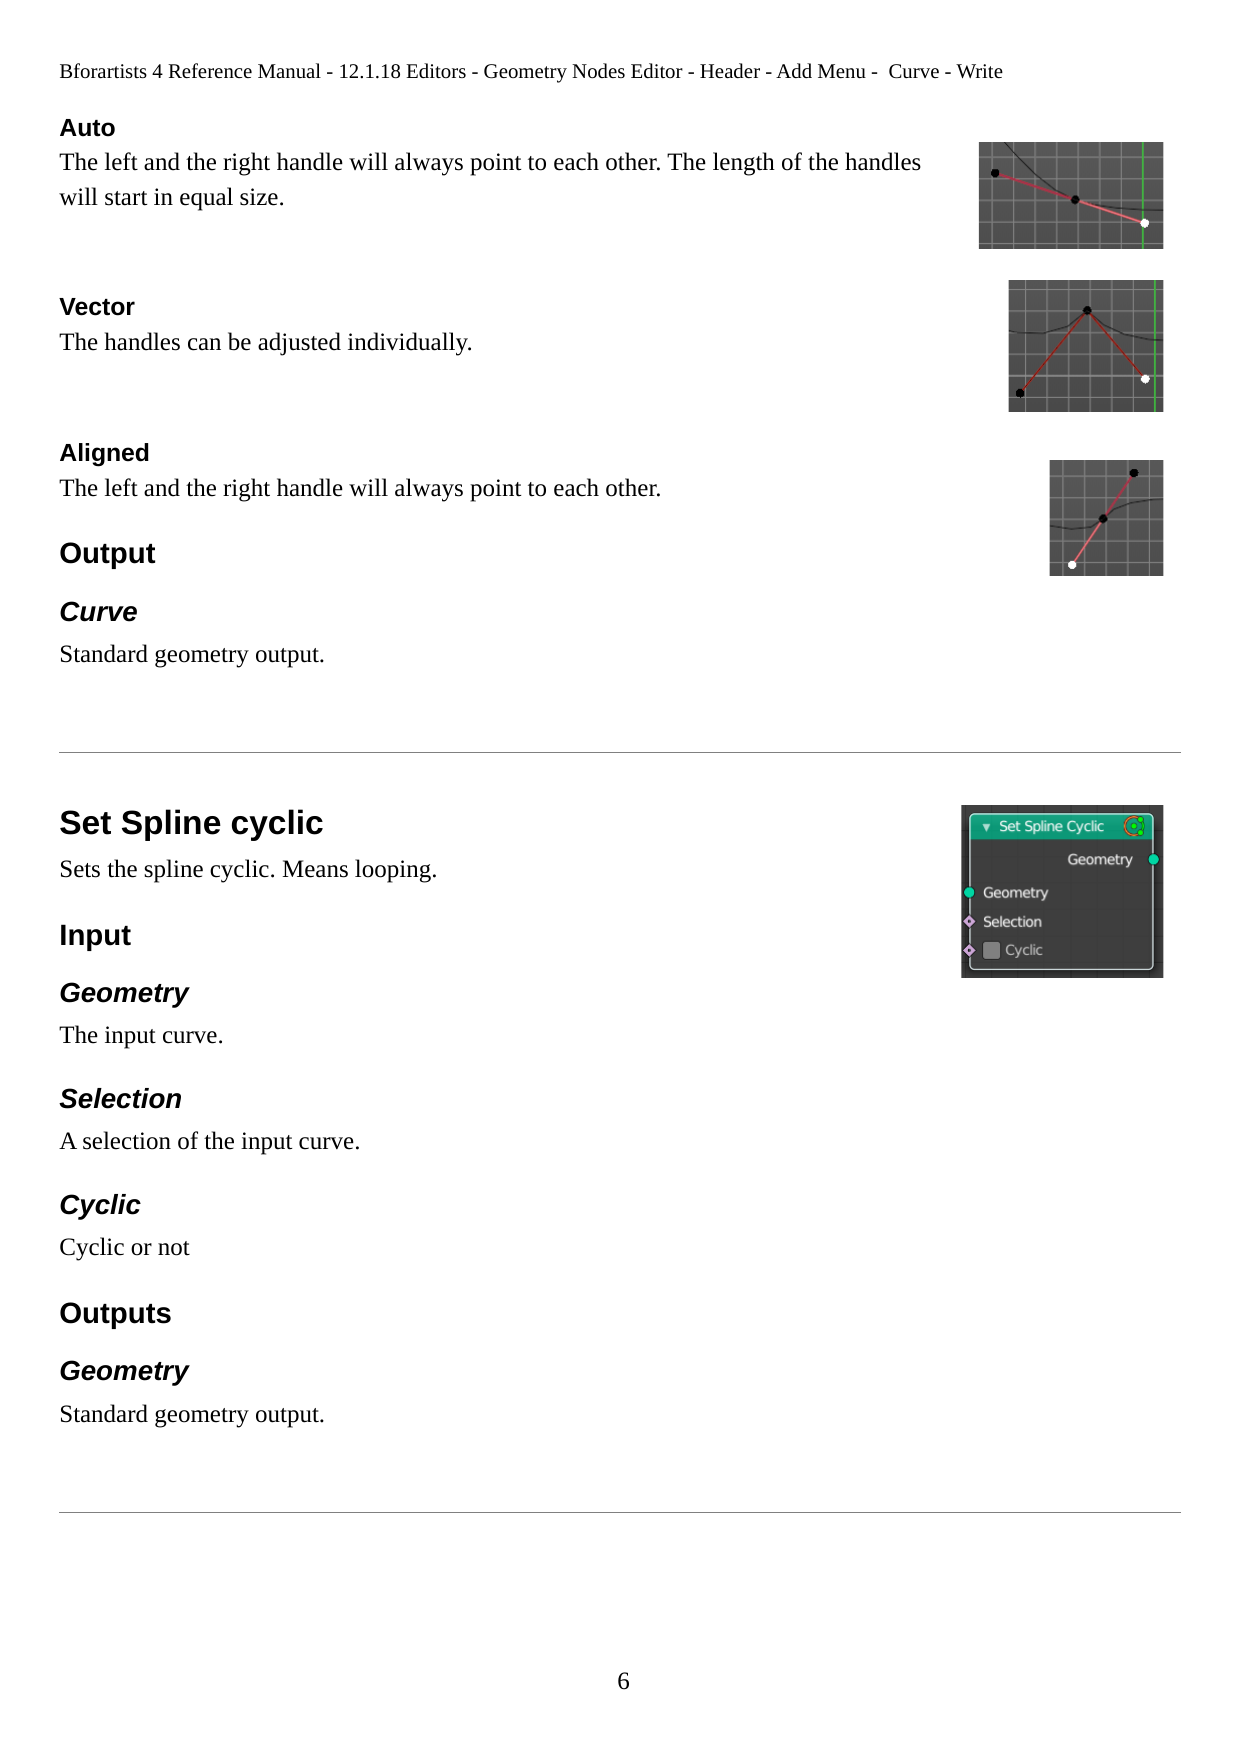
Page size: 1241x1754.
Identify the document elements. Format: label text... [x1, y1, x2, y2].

subtitle Input [59, 917, 961, 951]
subtitle Vector [59, 292, 1008, 321]
subtitle Geometry [59, 976, 1181, 1008]
text Standard geometry output. [59, 639, 1181, 668]
subtitle Outputs [59, 1296, 1181, 1330]
text The left and the right handle will always point to each other. The length of the handles will start in equal size. [59, 147, 978, 211]
subtitle Output [59, 536, 1049, 570]
text A selection of the input curve. [59, 1126, 1181, 1155]
text Sets the spline cyclic. Means looping. [59, 854, 961, 882]
text Cyclic or not [59, 1232, 1181, 1261]
subtitle Aligned [59, 438, 1181, 466]
subtitle Curve [59, 595, 1181, 627]
subtitle Auto [59, 113, 1181, 141]
picture [978, 142, 1164, 249]
subtitle Set Spline cyclic [59, 803, 1181, 841]
picture [1008, 280, 1164, 412]
text The left and the right handle will always point to each other. [59, 473, 1049, 501]
picture [1049, 460, 1164, 576]
subtitle [1164, 536, 1181, 570]
text The handles can be adjusted individually. [59, 327, 1008, 356]
subtitle Selection [59, 1082, 1181, 1114]
subtitle Geometry [59, 1355, 1181, 1387]
subtitle [1164, 917, 1181, 951]
text Standard geometry output. [59, 1399, 1181, 1428]
subtitle Cyclic [59, 1188, 1181, 1220]
text The input curve. [59, 1021, 1181, 1049]
subtitle [1164, 292, 1181, 321]
picture [961, 805, 1164, 978]
